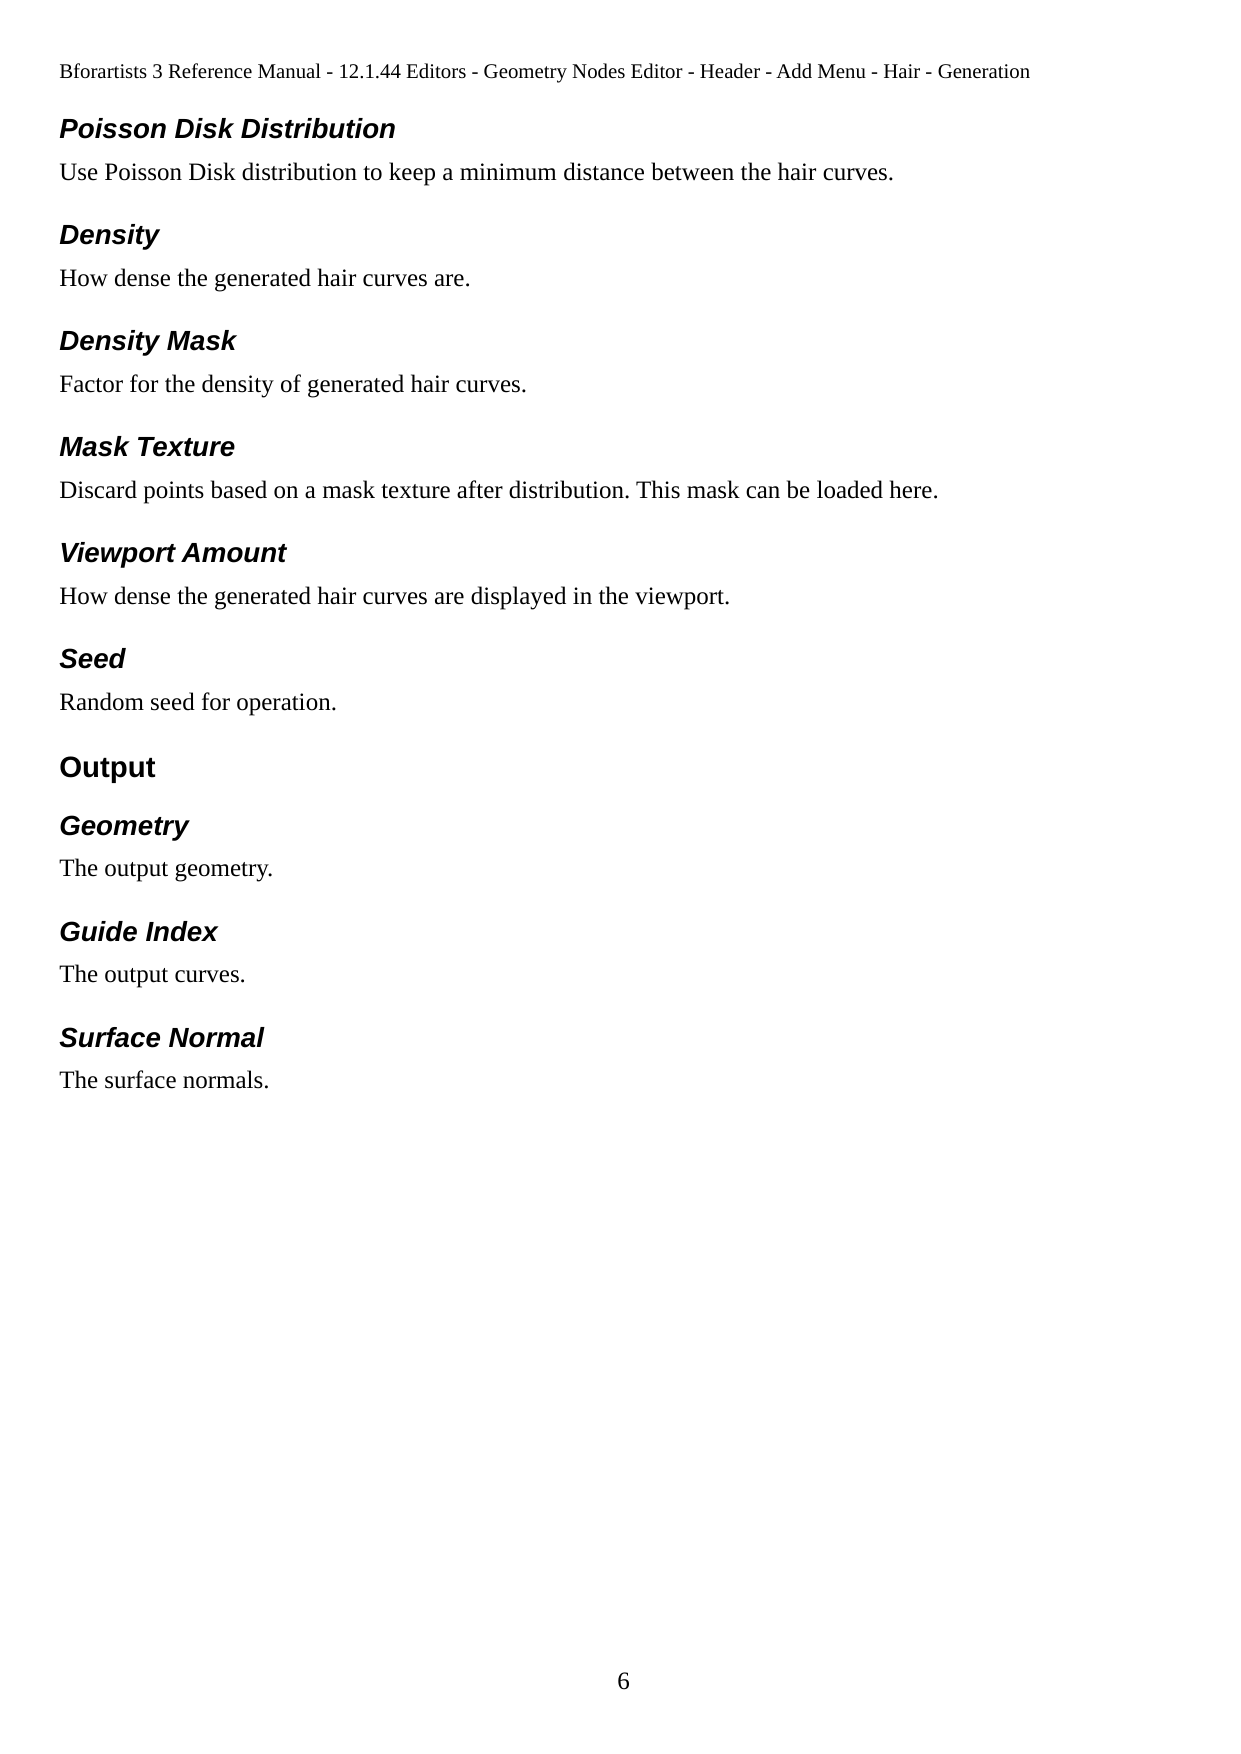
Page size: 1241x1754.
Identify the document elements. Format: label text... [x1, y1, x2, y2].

text The output curves. [59, 959, 1181, 988]
text How dense the generated hair curves are displayed in the viewport. [59, 581, 1181, 609]
subtitle Poisson Disk Distribution [59, 113, 1181, 144]
subtitle Geometry [59, 809, 1181, 841]
text The output geometry. [59, 853, 1181, 882]
text Factor for the density of generated hair curves. [59, 369, 1181, 398]
subtitle Density Mask [59, 324, 1181, 356]
text Discard points based on a mask texture after distribution. This mask can be loaded here. [59, 475, 1181, 503]
subtitle Viewport Amount [59, 536, 1181, 568]
text Use Poisson Disk distribution to keep a minimum distance between the hair curves. [59, 157, 1181, 186]
text The surface normals. [59, 1065, 1181, 1094]
subtitle Seed [59, 642, 1181, 674]
text Random seed for operation. [59, 687, 1181, 715]
text How dense the generated hair curves are. [59, 263, 1181, 292]
subtitle Output [59, 750, 1181, 784]
subtitle Surface Normal [59, 1021, 1181, 1053]
subtitle Density [59, 218, 1181, 250]
subtitle Guide Index [59, 915, 1181, 947]
subtitle Mask Texture [59, 430, 1181, 462]
